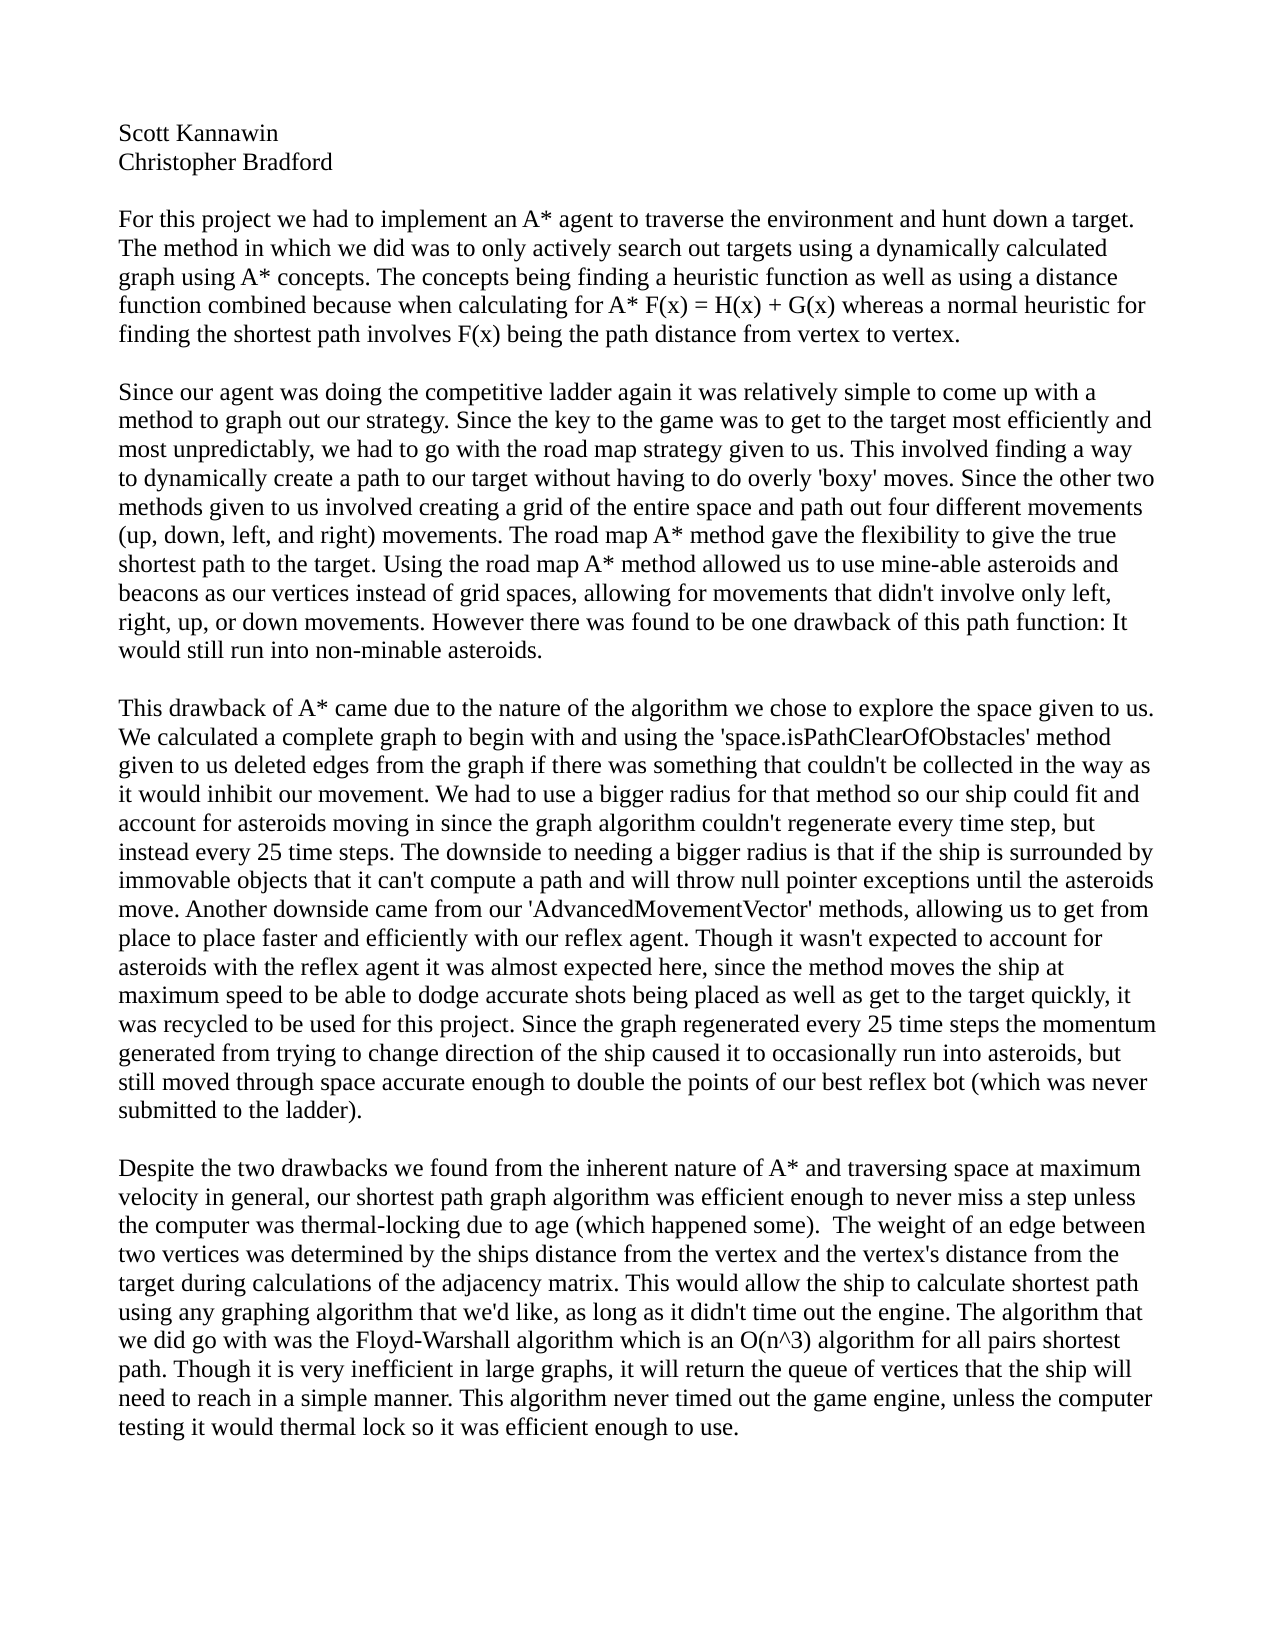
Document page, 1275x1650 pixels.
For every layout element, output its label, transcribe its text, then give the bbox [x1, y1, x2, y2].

text For this project we had to implement an A* agent to traverse the environment and hunt down a target. The method in which we did was to only actively search out targets using a dynamically calculated graph using A* concepts. The concepts being finding a heuristic function as well as using a distance function combined because when calculating for A* F(x) = H(x) + G(x) whereas a normal heuristic for finding the shortest path involves F(x) being the path distance from vertex to vertex. [118, 204, 1157, 348]
text Despite the two drawbacks we found from the inherent nature of A* and traversing space at maximum velocity in general, our shortest path graph algorithm was efficient enough to never miss a step unless the computer was thermal-locking due to age (which happened some). The weight of an edge between two vertices was determined by the ships distance from the vertex and the vertex's distance from the target during calculations of the adjacency matrix. This would allow the ship to calculate shortest path using any graphing algorithm that we'd like, as long as it didn't time out the engine. The algorithm that we did go with was the Floyd-Warshall algorithm which is an O(n^3) algorithm for all pairs shortest path. Though it is very inefficient in large graphs, it will return the queue of vertices that the ship will need to reach in a simple manner. This algorithm never timed out the game engine, unless the computer testing it would thermal lock so it was efficient enough to use. [118, 1153, 1157, 1441]
text Scott Kannawin [118, 118, 1157, 147]
text Since our agent was doing the competitive ladder again it was relatively simple to come up with a method to graph out our strategy. Since the key to the game was to get to the target most efficiently and most unpredictably, we had to go with the road map strategy given to us. This involved finding a way to dynamically create a path to our target without having to do overly 'boxy' moves. Since the other two methods given to us involved creating a grid of the entire space and path out four different movements (up, down, left, and right) movements. The road map A* method gave the flexibility to give the true shortest path to the target. Using the road map A* method allowed us to use mine-able asteroids and beacons as our vertices instead of grid spaces, allowing for movements that didn't involve only left, right, up, or down movements. However there was found to be one drawback of this path function: It would still run into non-minable asteroids. [118, 377, 1157, 664]
text This drawback of A* came due to the nature of the algorithm we chose to explore the space given to us. We calculated a complete graph to begin with and using the 'space.isPathClearOfObstacles' method given to us deleted edges from the graph if there was something that couldn't be collected in the way as it would inhibit our movement. We had to use a bigger radius for that method so our ship could fit and account for asteroids moving in since the graph algorithm couldn't regenerate every time step, but instead every 25 time steps. The downside to needing a bigger radius is that if the ship is surrounded by immovable objects that it can't compute a path and will throw null pointer exceptions until the asteroids move. Another downside came from our 'AdvancedMovementVector' methods, allowing us to get from place to place faster and efficiently with our reflex agent. Though it wasn't expected to account for asteroids with the reflex agent it was almost expected here, since the method moves the ship at maximum speed to be able to dodge accurate shots being placed as well as get to the target quickly, it was recycled to be used for this project. Since the graph regenerated every 25 time steps the momentum generated from trying to change direction of the ship caused it to occasionally run into asteroids, but still moved through space accurate enough to double the points of our best reflex bot (which was never submitted to the ladder). [118, 693, 1157, 1124]
text Christopher Bradford [118, 147, 1157, 176]
